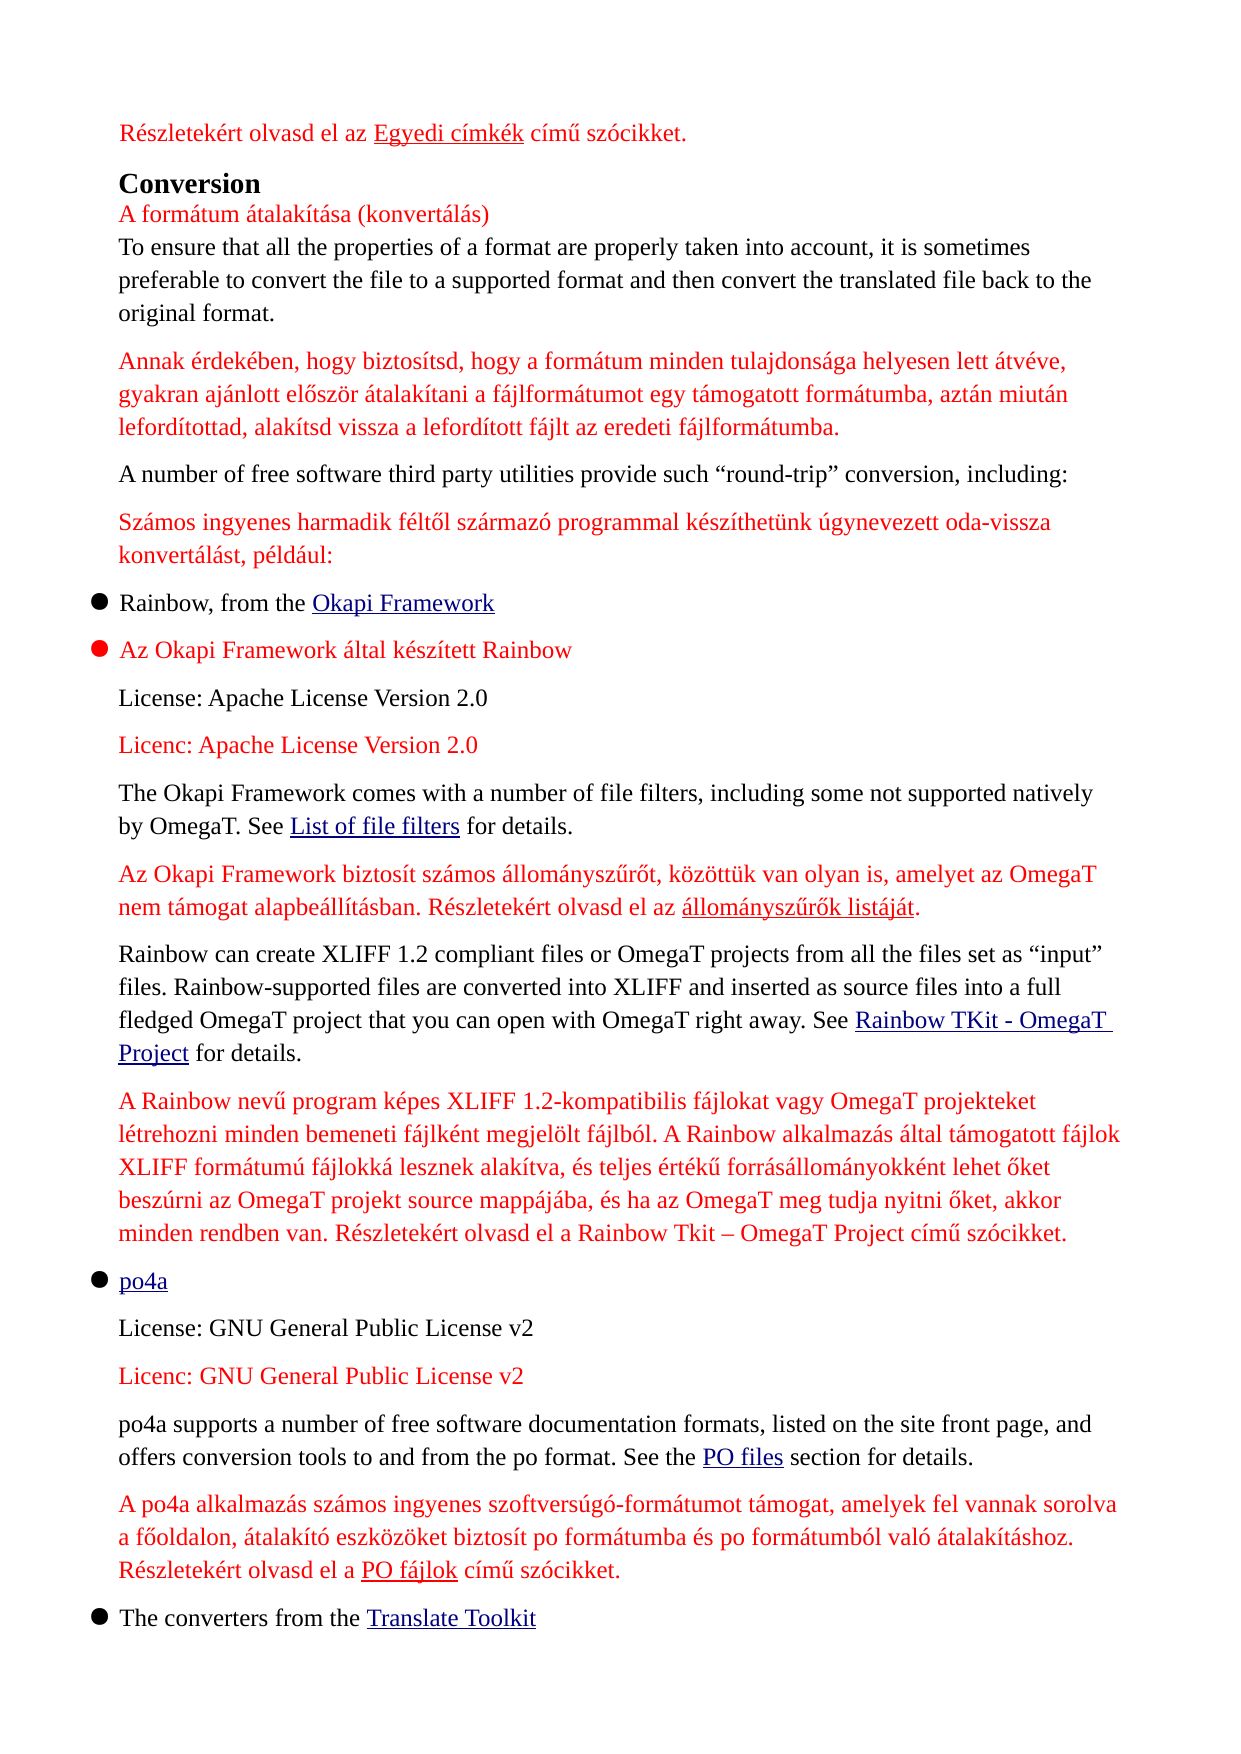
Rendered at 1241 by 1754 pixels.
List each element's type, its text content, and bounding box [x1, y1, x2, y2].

text Annak érdekében, hogy biztosítsd, hogy a formátum minden tulajdonsága helyesen lett átvéve, gyakran ajánlott először átalakítani a fájlformátumot egy támogatott formátumba, aztán miután lefordítottad, alakítsd vissza a lefordított fájlt az eredeti fájlformátumba. [118, 346, 1122, 441]
list Az Okapi Framework biztosít számos állományszűrőt, közöttük van olyan is, amelyet az OmegaT nem támogat alapbeállításban. Részletekért olvasd el az állományszűrők listáját. [118, 859, 1122, 921]
list Az Okapi Framework által készített Rainbow [118, 635, 1122, 664]
list The converters from the Translate Toolkit [118, 1603, 1122, 1632]
text Licenc: Apache License Version 2.0 [118, 731, 1122, 759]
list A Rainbow nevű program képes XLIFF 1.2-kompatibilis fájlokat vagy OmegaT projekteket létrehozni minden bemeneti fájlként megjelölt fájlból. A Rainbow alkalmazás által támogatott fájlok XLIFF formátumú fájlokká lesznek alakítva, és teljes értékű forrásállományokként lehet őket beszúrni az OmegaT projekt source mappájába, és ha az OmegaT meg tudja nyitni őket, akkor minden rendben van. Részletekért olvasd el a Rainbow Tkit – OmegaT Project című szócikket. [118, 1086, 1122, 1247]
list po4a supports a number of free software documentation formats, listed on the site front page, and offers conversion tools to and from the po format. See the PO files section for details. [118, 1409, 1122, 1470]
list License: Apache License Version 2.0 [118, 683, 1122, 712]
list Licenc: GNU General Public License v2 [118, 1361, 1122, 1390]
text A formátum átalakítása (konvertálás) [118, 199, 1122, 228]
list A po4a alkalmazás számos ingyenes szoftversúgó-formátumot támogat, amelyek fel vannak sorolva a főoldalon, átalakító eszközöket biztosít po formátumba és po formátumból való átalakításhoz. Részletekért olvasd el a PO fájlok című szócikket. [118, 1489, 1122, 1584]
list po4a [118, 1266, 1122, 1294]
list Rainbow can create XLIFF 1.2 compliant files or OmegaT projects from all the files set as “input” files. Rainbow-supported files are converted into XLIFF and inserted as source files into a full fledged OmegaT project that you can open with OmegaT right away. See Rainbow TKit - OmegaT Project for details. [118, 939, 1122, 1067]
text Részletekért olvasd el az Egyedi címkék című szócikket. [118, 118, 1122, 147]
text Számos ingyenes harmadik féltől származó programmal készíthetünk úgynevezett oda-vissza konvertálást, például: [118, 507, 1122, 569]
text To ensure that all the properties of a format are properly taken into account, it is sometimes preferable to convert the file to a supported format and then convert the translated file back to the original format. [118, 232, 1122, 327]
subtitle Conversion [118, 166, 1122, 199]
text A number of free software third party utilities provide such “round-trip” conversion, including: [118, 459, 1122, 488]
list The Okapi Framework comes with a number of file filters, including some not supported natively by OmegaT. See List of file filters for details. [118, 778, 1122, 840]
list License: GNU General Public License v2 [118, 1313, 1122, 1342]
list Rainbow, from the Okapi Framework [118, 588, 1122, 617]
